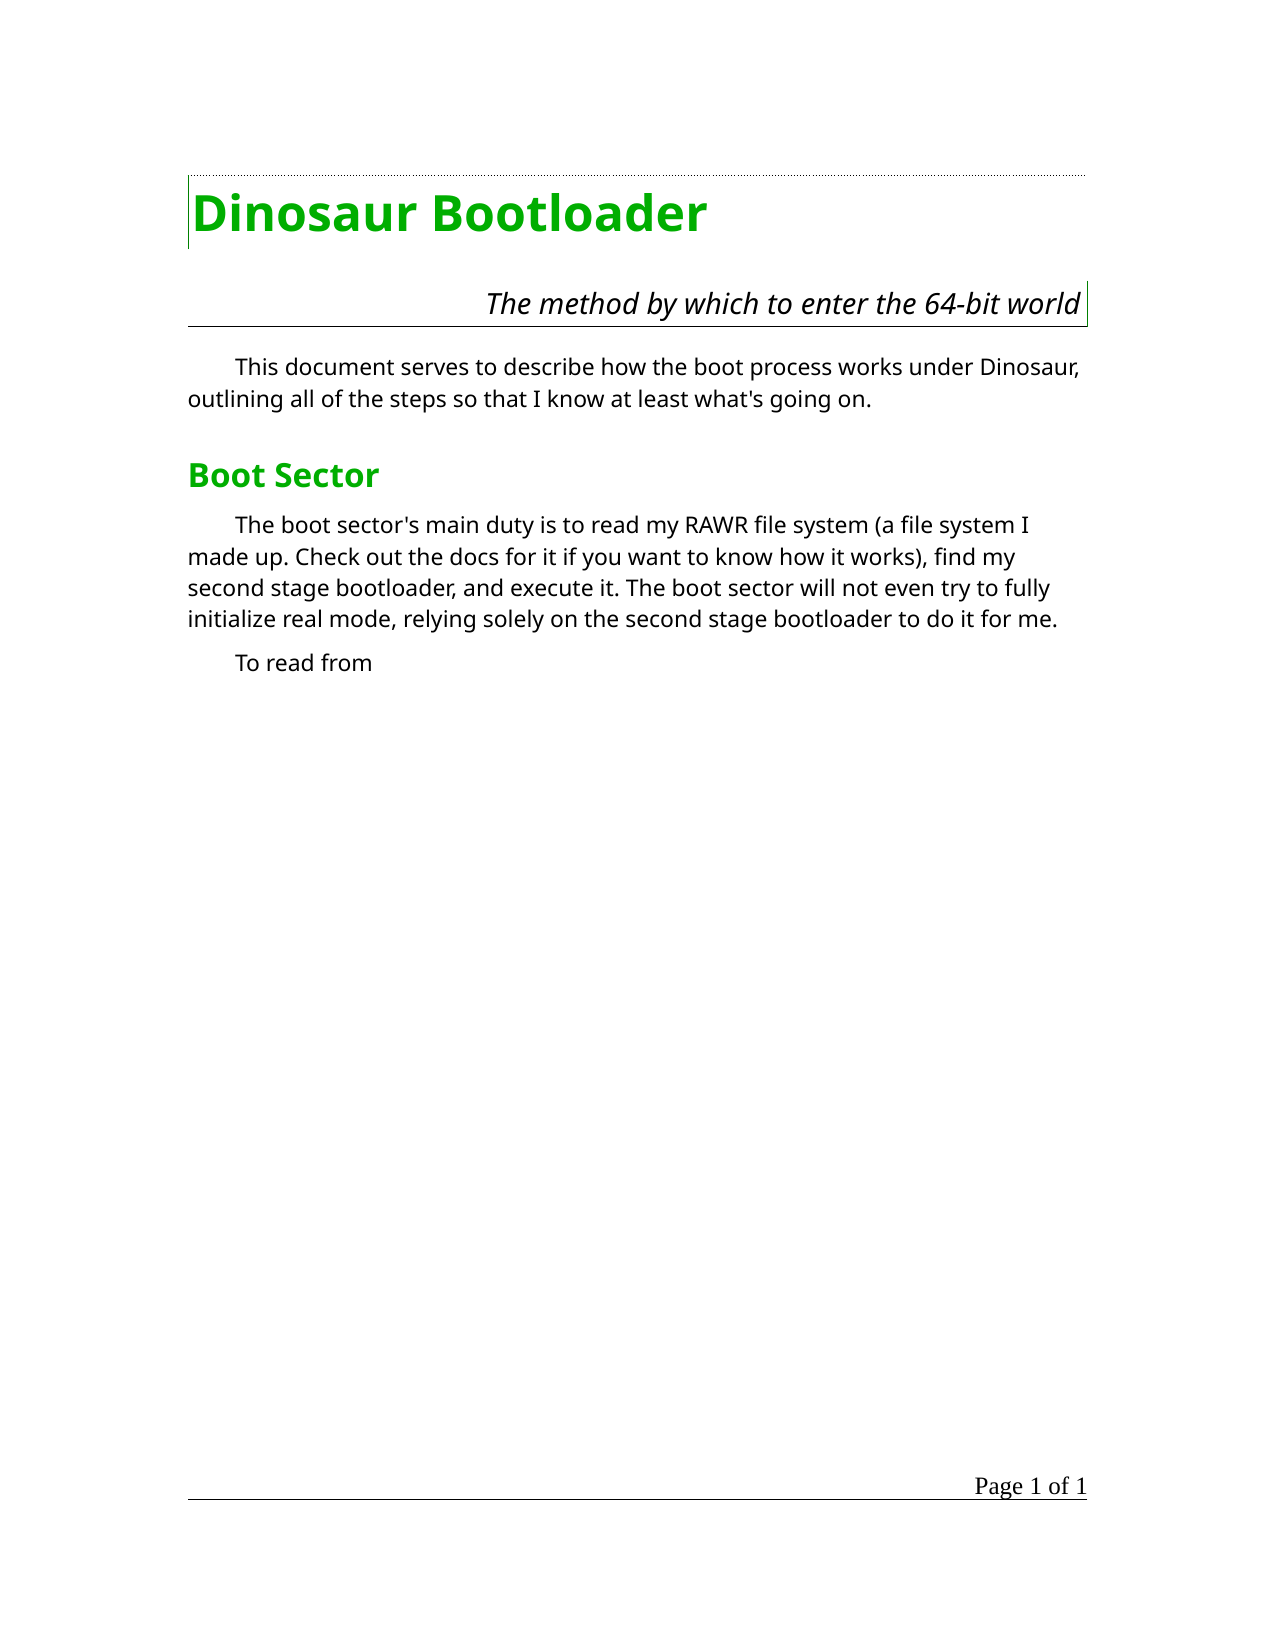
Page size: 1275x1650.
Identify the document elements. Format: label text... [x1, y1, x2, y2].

subtitle Boot Sector [187, 451, 1087, 497]
text To read from [187, 647, 1087, 678]
text The boot sector's main duty is to read my RAWR file system (a file system I made up. Check out the docs for it if you want to know how it works), find my second stage bootloader, and execute it. The boot sector will not even try to fully initialize real mode, relying solely on the second stage bootloader to do it for me. [187, 509, 1087, 634]
subtitle The method by which to enter the 64-bit world [187, 281, 1087, 327]
text This document serves to describe how the boot process works under Dinosaur, outlining all of the steps so that I know at least what's going on. [187, 351, 1087, 414]
title Dinosaur Bootloader [189, 175, 1087, 249]
